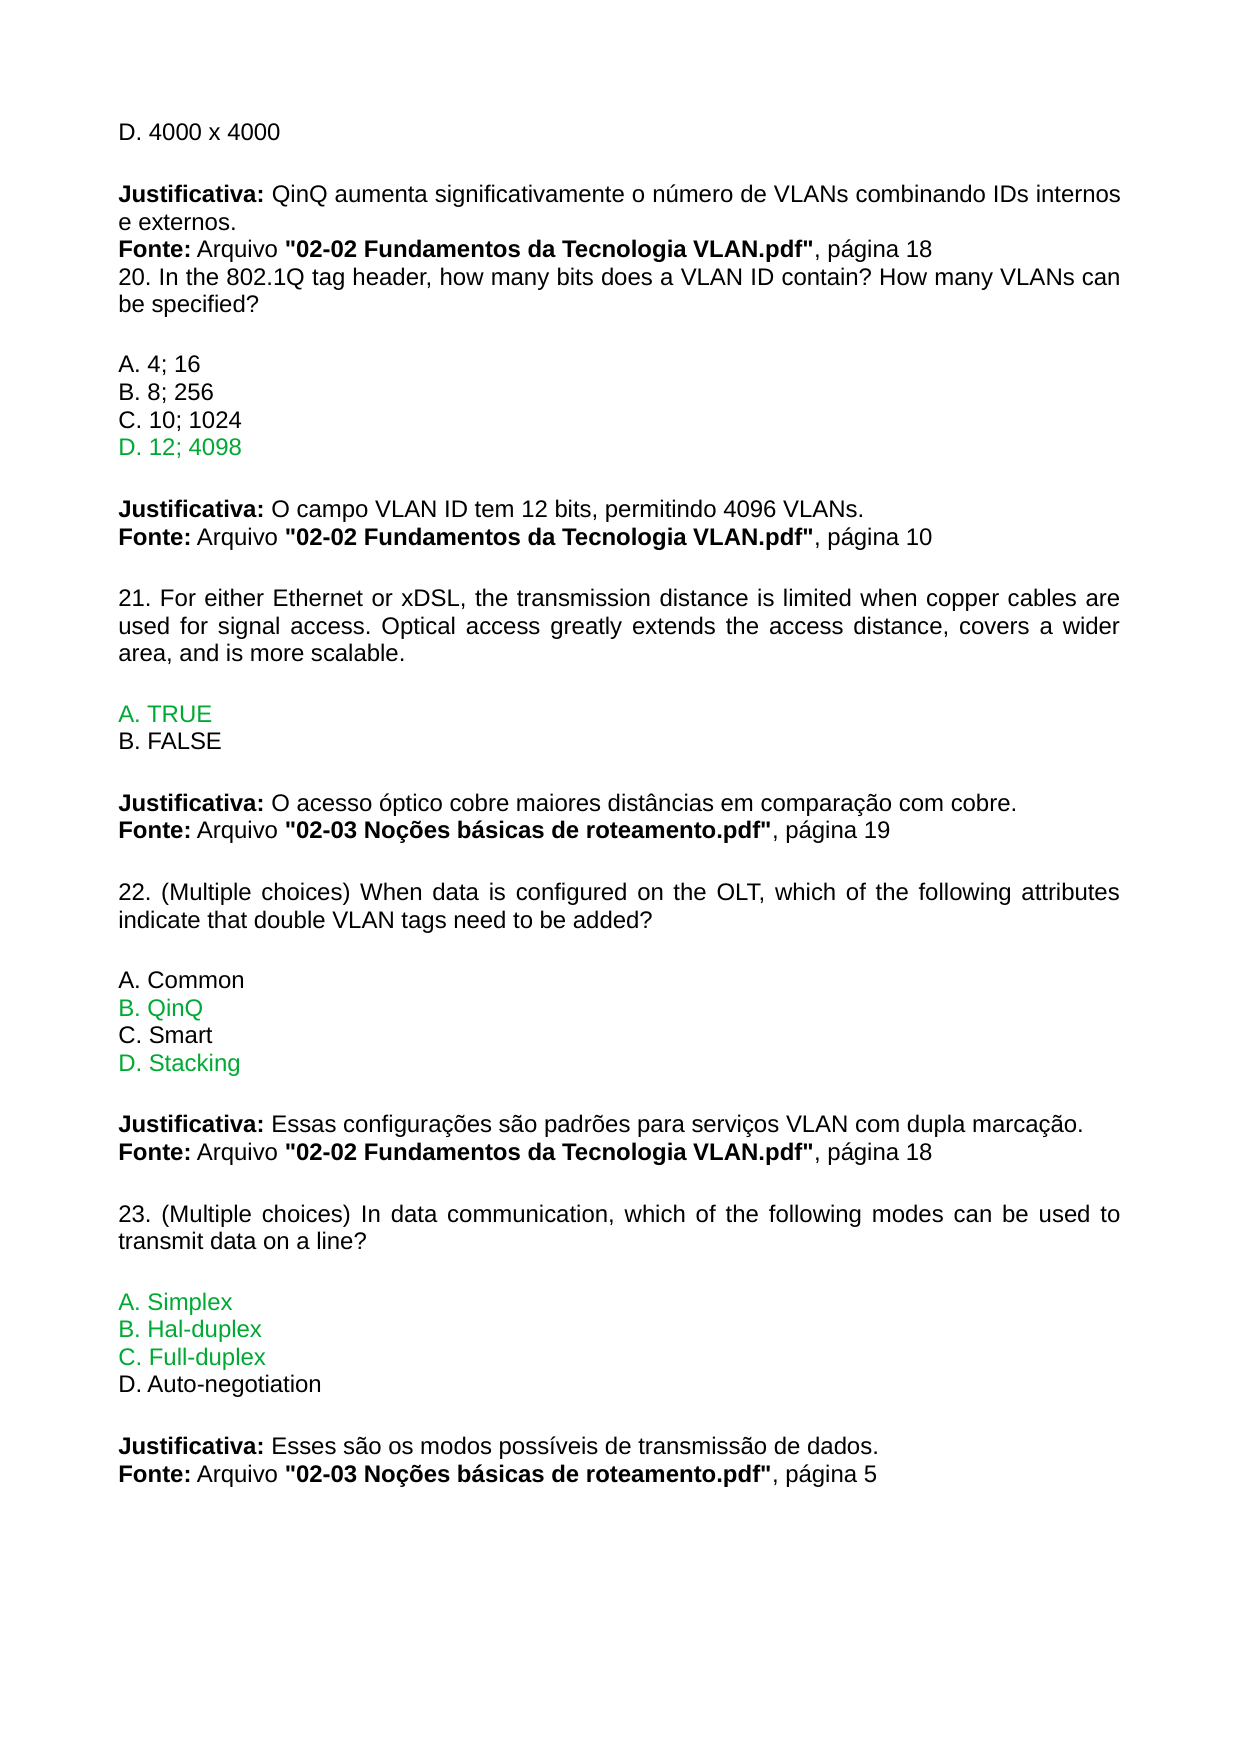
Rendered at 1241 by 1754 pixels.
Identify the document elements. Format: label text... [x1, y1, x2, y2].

text D. 4000 x 4000 [118, 118, 1122, 146]
text B. FALSE [118, 727, 1122, 755]
text Justificativa: O campo VLAN ID tem 12 bits, permitindo 4096 VLANs. [118, 495, 1122, 522]
text A. Simplex [118, 1287, 1122, 1315]
text Fonte: Arquivo "02-03 Noções básicas de roteamento.pdf", página 19 [118, 816, 1122, 844]
text 20. In the 802.1Q tag header, how many bits does a VLAN ID contain? How many VLANs can be specified? [118, 263, 1122, 318]
text Justificativa: O acesso óptico cobre maiores distâncias em comparação com cobre. [118, 789, 1122, 816]
text A. 4; 16 [118, 350, 1122, 378]
text Justificativa: Essas configurações são padrões para serviços VLAN com dupla marcação. [118, 1110, 1122, 1138]
text C. Smart [118, 1021, 1122, 1049]
text Justificativa: QinQ aumenta significativamente o número de VLANs combinando IDs internos e externos. [118, 180, 1122, 235]
text A. TRUE [118, 699, 1122, 727]
text Fonte: Arquivo "02-02 Fundamentos da Tecnologia VLAN.pdf", página 18 [118, 235, 1122, 263]
text A. Common [118, 966, 1122, 993]
text Fonte: Arquivo "02-02 Fundamentos da Tecnologia VLAN.pdf", página 18 [118, 1138, 1122, 1166]
text 21. For either Ethernet or xDSL, the transmission distance is limited when copper cables are used for signal access. Optical access greatly extends the access distance, covers a wider area, and is more scalable. [118, 584, 1122, 667]
text B. 8; 256 [118, 378, 1122, 406]
text Justificativa: Esses são os modos possíveis de transmissão de dados. [118, 1432, 1122, 1459]
text D. Auto-negotiation [118, 1370, 1122, 1398]
text Fonte: Arquivo "02-02 Fundamentos da Tecnologia VLAN.pdf", página 10 [118, 522, 1122, 550]
text D. Stacking [118, 1049, 1122, 1076]
text B. QinQ [118, 993, 1122, 1021]
text 23. (Multiple choices) In data communication, which of the following modes can be used to transmit data on a line? [118, 1200, 1122, 1255]
text D. 12; 4098 [118, 433, 1122, 461]
text B. Hal-duplex [118, 1315, 1122, 1343]
text C. 10; 1024 [118, 406, 1122, 433]
text Fonte: Arquivo "02-03 Noções básicas de roteamento.pdf", página 5 [118, 1459, 1122, 1487]
text C. Full-duplex [118, 1343, 1122, 1370]
text 22. (Multiple choices) When data is configured on the OLT, which of the following attributes indicate that double VLAN tags need to be added? [118, 878, 1122, 933]
